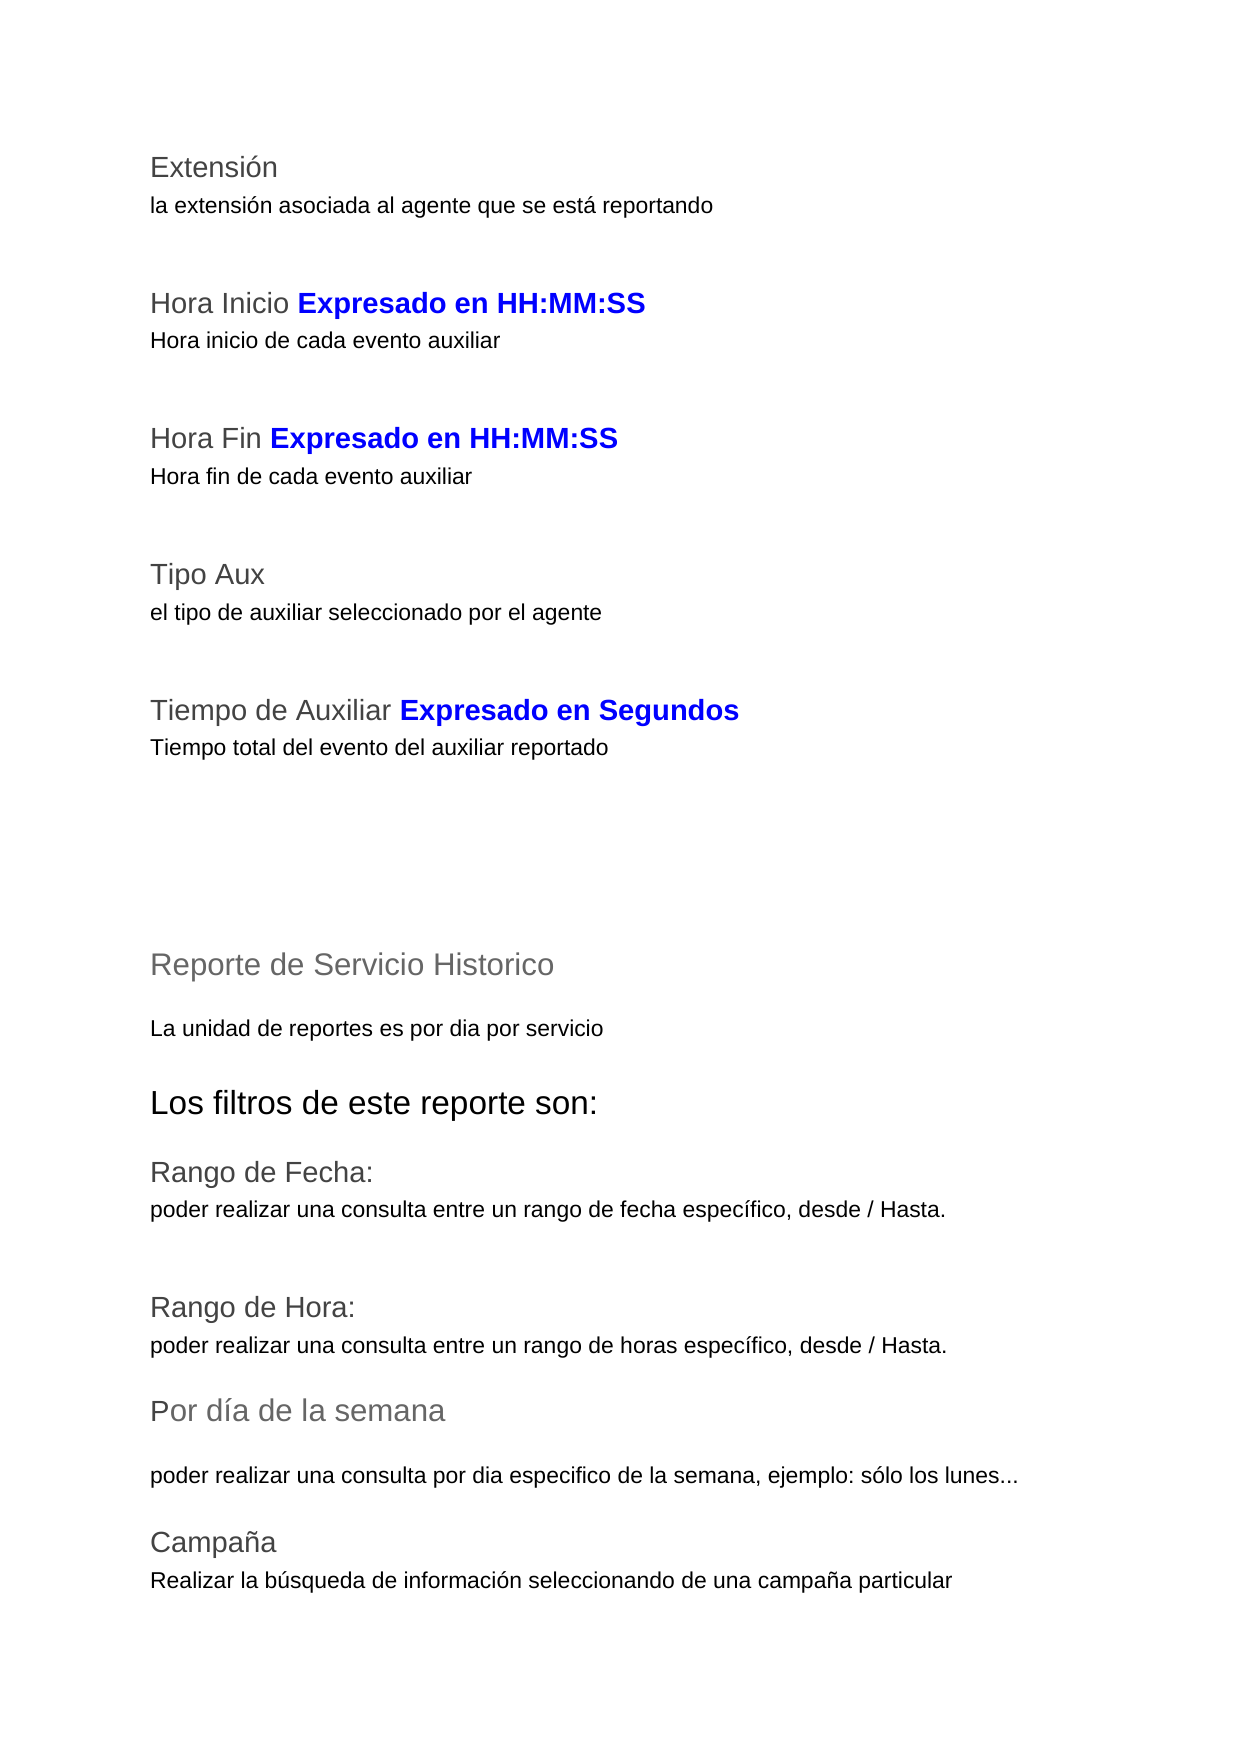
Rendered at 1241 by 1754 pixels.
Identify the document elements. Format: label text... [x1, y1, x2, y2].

subtitle Hora Inicio Expresado en HH:MM:SS [150, 286, 1090, 319]
text el tipo de auxiliar seleccionado por el agente [150, 599, 1090, 625]
subtitle Los filtros de este reporte son: [150, 1083, 1090, 1121]
text poder realizar una consulta entre un rango de horas específico, desde / Hasta. [150, 1332, 1090, 1358]
text La unidad de reportes es por dia por servicio [150, 1015, 1090, 1041]
subtitle Por día de la semana [150, 1392, 1090, 1428]
subtitle Extensión [150, 150, 1090, 183]
text Hora inicio de cada evento auxiliar [150, 327, 1090, 354]
text poder realizar una consulta entre un rango de fecha específico, desde / Hasta. [150, 1196, 1090, 1223]
text Realizar la búsqueda de información seleccionando de una campaña particular [150, 1567, 1090, 1593]
subtitle Rango de Hora: [150, 1290, 1090, 1324]
subtitle Campaña [150, 1525, 1090, 1559]
text poder realizar una consulta por dia especifico de la semana, ejemplo: sólo los lunes... [150, 1462, 1090, 1488]
text Hora fin de cada evento auxiliar [150, 463, 1090, 489]
subtitle Tiempo de Auxiliar Expresado en Segundos [150, 692, 1090, 726]
subtitle Tipo Aux [150, 557, 1090, 590]
text Tiempo total del evento del auxiliar reportado [150, 734, 1090, 761]
subtitle Hora Fin Expresado en HH:MM:SS [150, 421, 1090, 455]
subtitle Reporte de Servicio Historico [150, 946, 1090, 982]
text la extensión asociada al agente que se está reportando [150, 192, 1090, 218]
subtitle Rango de Fecha: [150, 1154, 1090, 1188]
